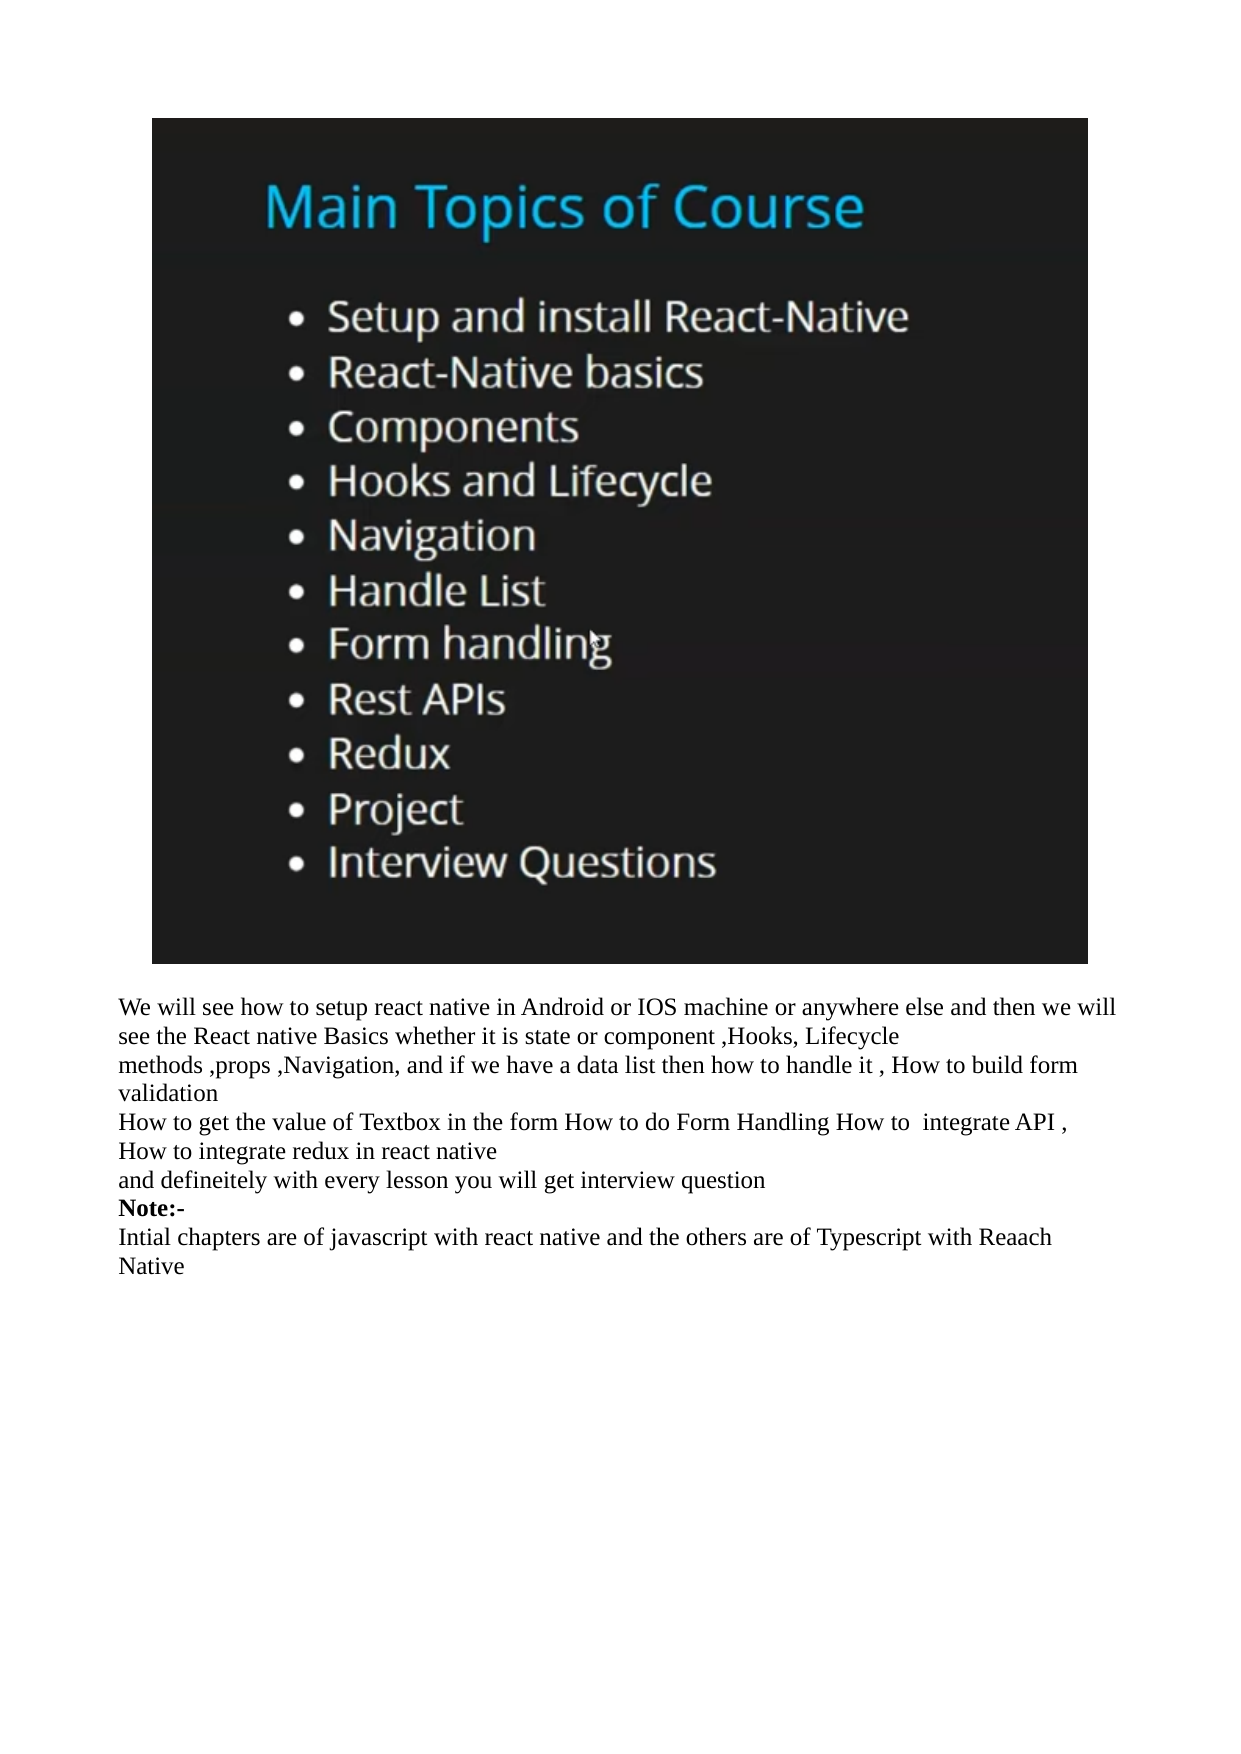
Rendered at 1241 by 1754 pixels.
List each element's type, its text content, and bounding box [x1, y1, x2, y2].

picture [152, 118, 1088, 964]
text and defineitely with every lesson you will get interview question [118, 1165, 1122, 1193]
text How to integrate redux in react native [118, 1136, 1122, 1165]
text How to get the value of Textbox in the form How to do Form Handling How to integrate API , [118, 1107, 1122, 1136]
text We will see how to setup react native in Android or IOS machine or anywhere else and then we will see the React native Basics whether it is state or component ,Hooks, Lifecycle methods ,props ,Navigation, and if we have a data list then how to handle it , How to build form validation [118, 992, 1122, 1107]
text Intial chapters are of javascript with react native and the others are of Typescript with Reaach Native [118, 1222, 1122, 1280]
text Note:- [118, 1193, 1122, 1222]
